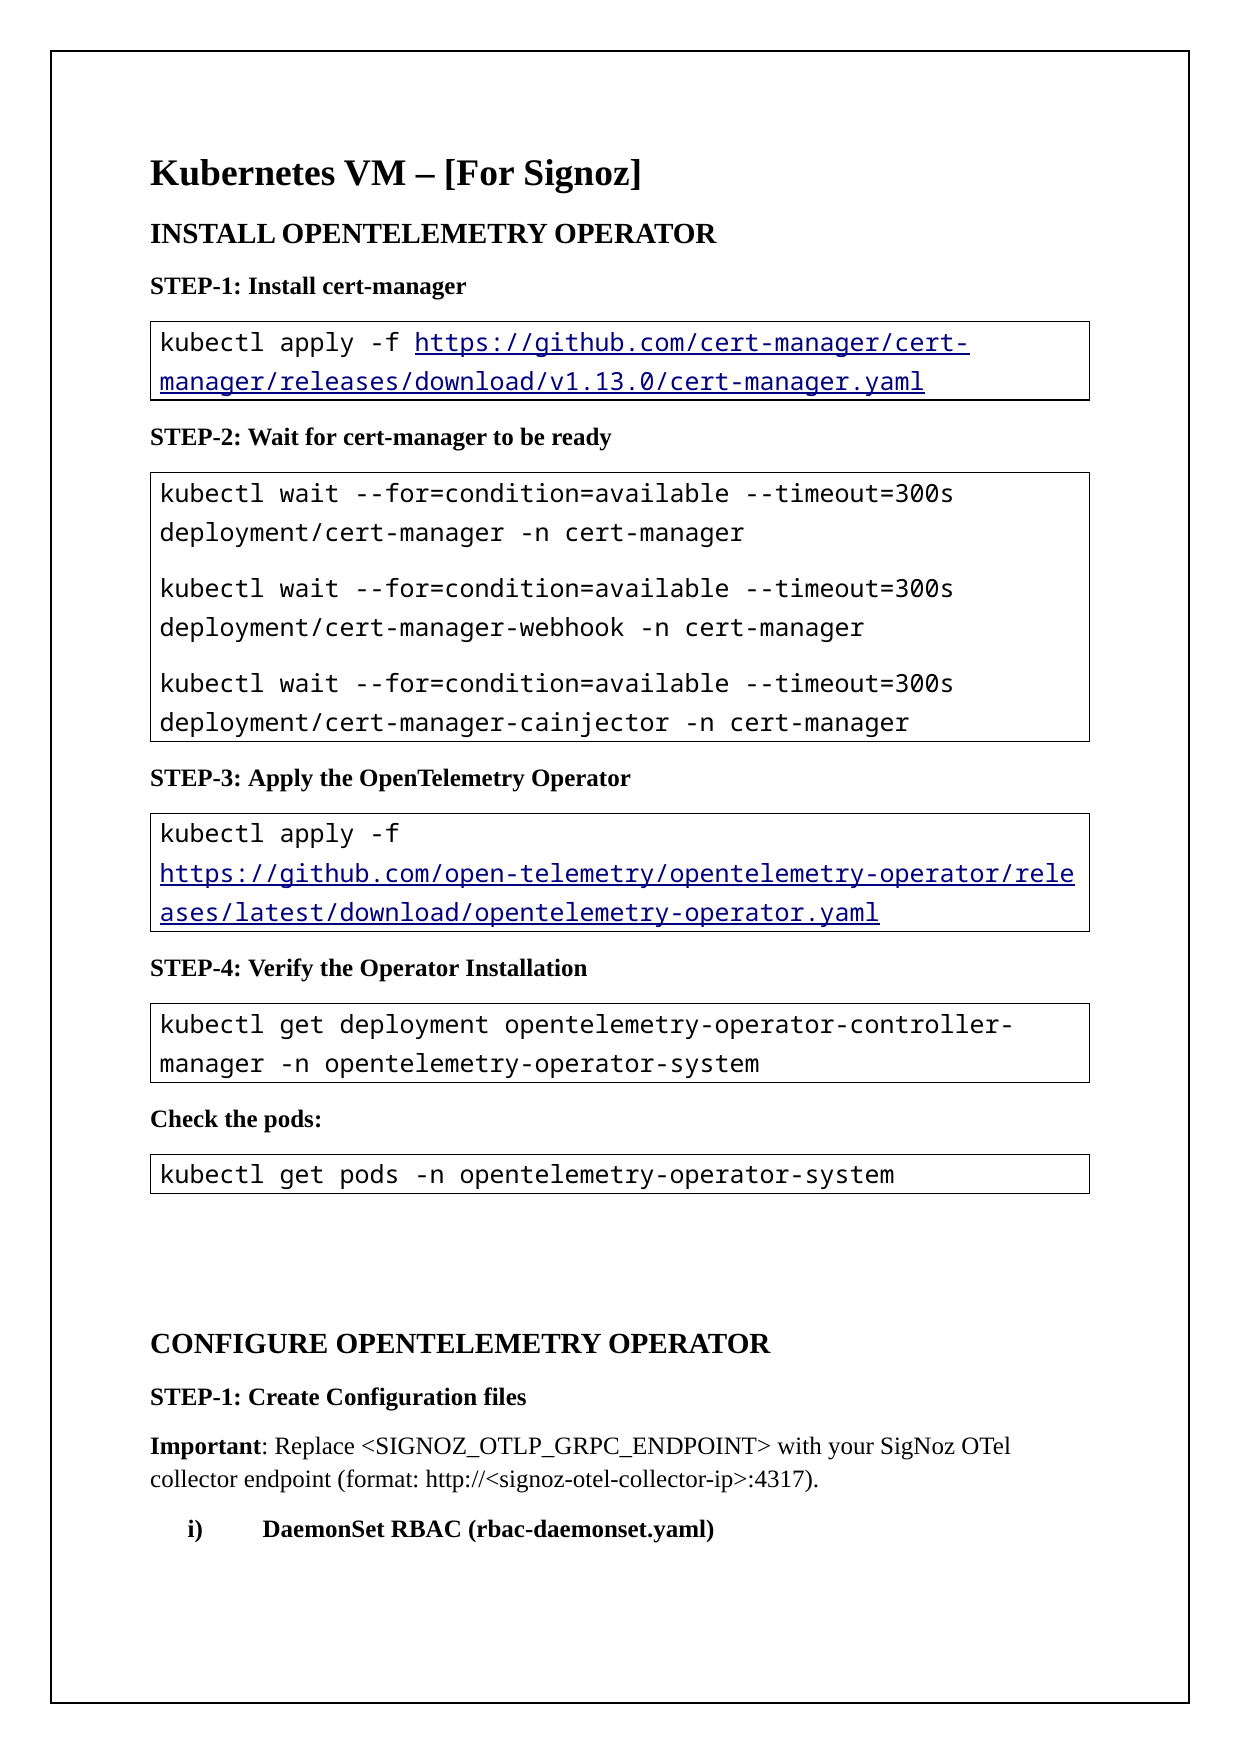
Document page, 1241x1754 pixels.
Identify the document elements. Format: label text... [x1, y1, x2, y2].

text STEP-4: Verify the Operator Installation [150, 953, 1090, 982]
text STEP-1: Create Configuration files [150, 1382, 1090, 1411]
text STEP-3: Apply the OpenTelemetry Operator [150, 763, 1090, 792]
text kubectl get pods -n opentelemetry-operator-system [151, 1155, 1089, 1193]
text Check the pods: [150, 1104, 1090, 1133]
text kubectl apply -f https://github.com/open-telemetry/opentelemetry-operator/releases/latest/download/opentelemetry-operator.yaml [151, 814, 1089, 931]
text INSTALL OPENTELEMETRY OPERATOR [150, 216, 1090, 250]
text STEP-1: Install cert-manager [150, 271, 1090, 300]
text kubectl get deployment opentelemetry-operator-controller-manager -n opentelemetry-operator-system [151, 1004, 1089, 1082]
text STEP-2: Wait for cert-manager to be ready [150, 422, 1090, 451]
text Important: Replace <SIGNOZ_OTLP_GRPC_ENDPOINT> with your SigNoz OTel collector endpoint (format: http://<signoz-otel-collector-ip>:4317). [150, 1431, 1090, 1493]
text Kubernetes VM – [For Signoz] [150, 150, 1090, 193]
text kubectl wait --for=condition=available --timeout=300s deployment/cert-manager-cainjector -n cert-manager [151, 662, 1089, 741]
list DaemonSet RBAC (rbac-daemonset.yaml) [187, 1514, 1090, 1543]
text CONFIGURE OPENTELEMETRY OPERATOR [150, 1327, 1090, 1360]
text kubectl wait --for=condition=available --timeout=300s deployment/cert-manager-webhook -n cert-manager [151, 567, 1089, 643]
text kubectl apply -f https://github.com/cert-manager/cert-manager/releases/download/v1.13.0/cert-manager.yaml [151, 322, 1089, 399]
text kubectl wait --for=condition=available --timeout=300s deployment/cert-manager -n cert-manager [151, 473, 1089, 548]
